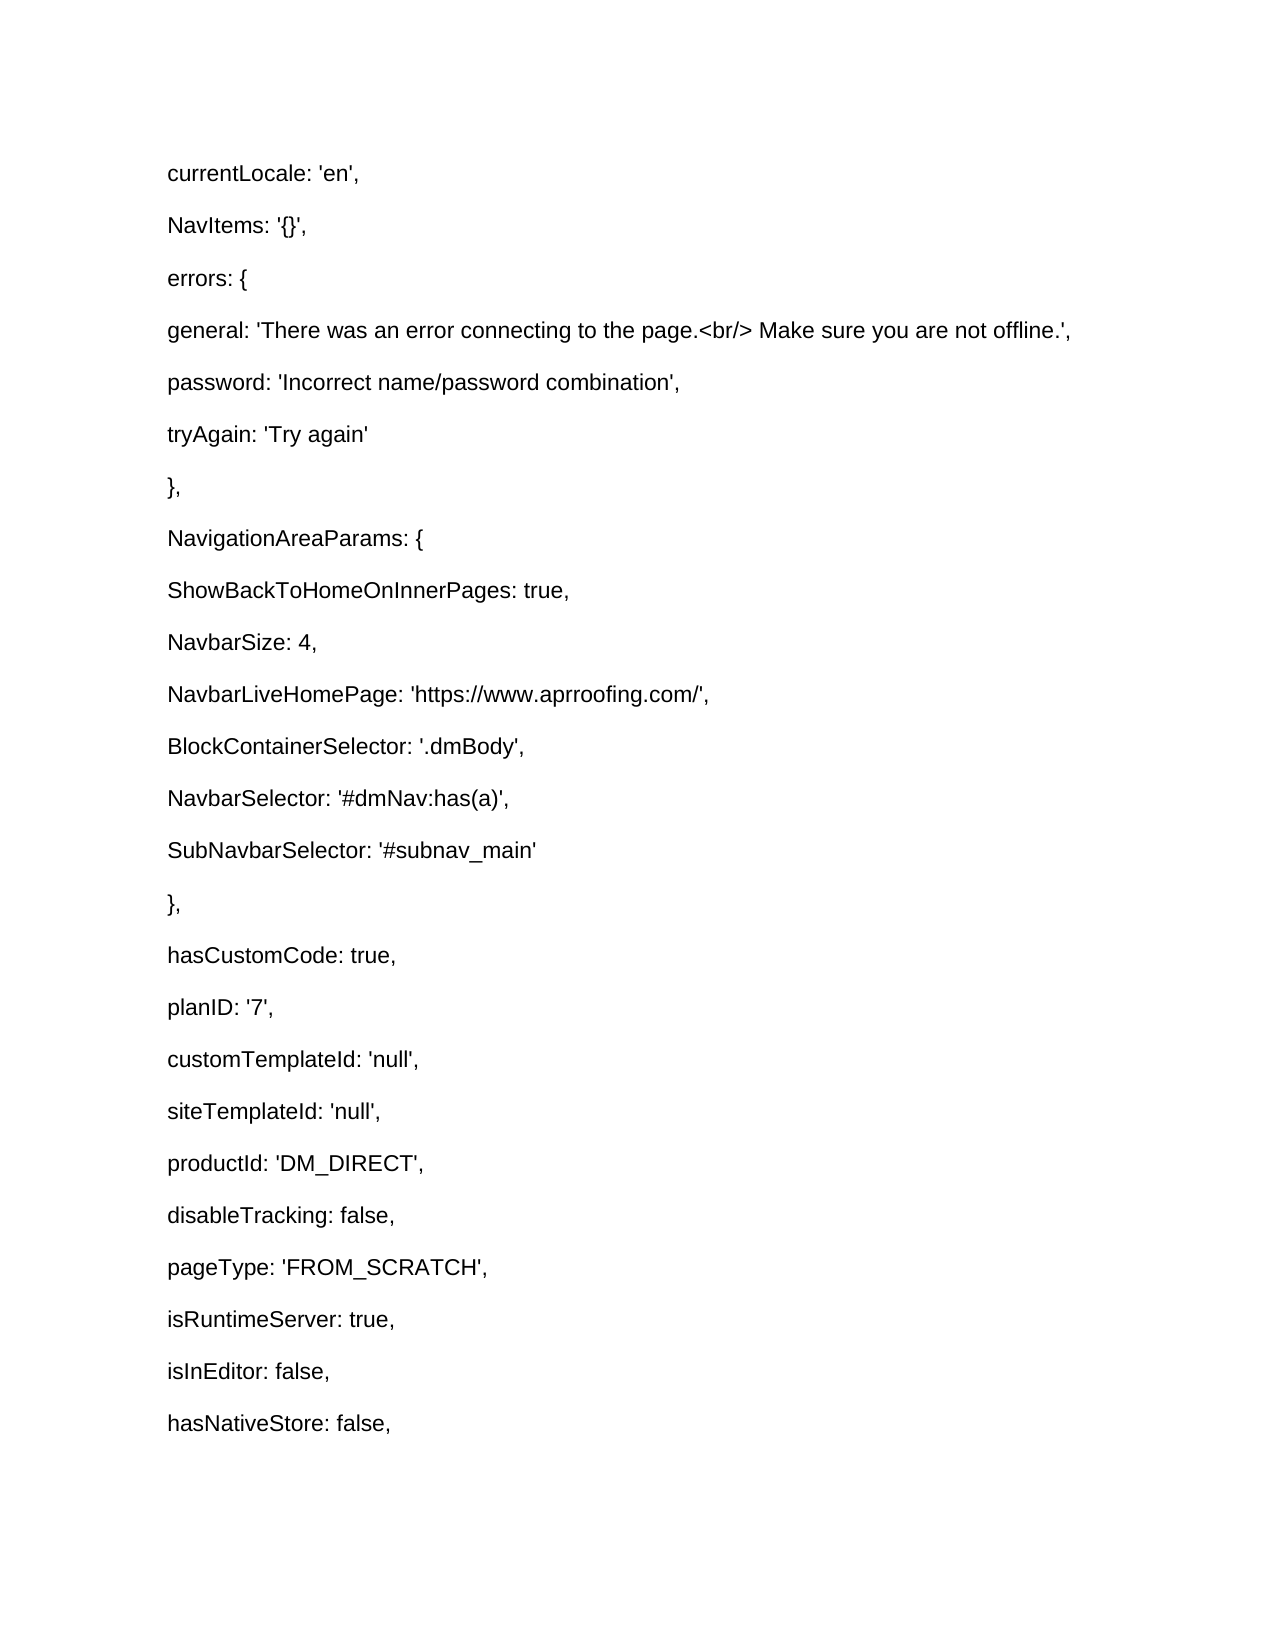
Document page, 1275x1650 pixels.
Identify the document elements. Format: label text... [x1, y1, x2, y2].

table_cell [150, 1244, 157, 1296]
table_cell NavbarSize: 4, [157, 619, 1125, 671]
table_cell hasNativeStore: false, [157, 1400, 1125, 1452]
table_cell currentLocale: 'en', [157, 150, 1125, 202]
table_cell [150, 671, 157, 723]
table_cell [150, 254, 157, 306]
table_cell [150, 1400, 157, 1452]
table_cell NavbarLiveHomePage: 'https://www.aprroofing.com/', [157, 671, 1125, 723]
table_cell hasCustomCode: true, [157, 931, 1125, 983]
table_cell [150, 775, 157, 827]
table_cell planID: '7', [157, 983, 1125, 1035]
table_cell password: 'Incorrect name/password combination', [157, 358, 1125, 410]
table_cell [150, 619, 157, 671]
table_cell [150, 306, 157, 358]
table_cell BlockContainerSelector: '.dmBody', [157, 723, 1125, 775]
table_cell [150, 931, 157, 983]
table_cell NavItems: '{}', [157, 202, 1125, 254]
table_cell [150, 1348, 157, 1400]
table_cell [150, 723, 157, 775]
table_cell ShowBackToHomeOnInnerPages: true, [157, 567, 1125, 619]
table_cell [150, 515, 157, 567]
table_cell pageType: 'FROM_SCRATCH', [157, 1244, 1125, 1296]
table_cell [150, 567, 157, 619]
table_cell [150, 358, 157, 410]
table_cell [150, 1140, 157, 1192]
table_cell isInEditor: false, [157, 1348, 1125, 1400]
table_cell }, [157, 463, 1125, 514]
table_cell [150, 150, 157, 202]
table_cell }, [157, 879, 1125, 931]
table_cell disableTracking: false, [157, 1192, 1125, 1244]
table_cell siteTemplateId: 'null', [157, 1088, 1125, 1139]
table_cell SubNavbarSelector: '#subnav_main' [157, 827, 1125, 879]
table_cell errors: { [157, 254, 1125, 306]
table_cell NavbarSelector: '#dmNav:has(a)', [157, 775, 1125, 827]
table_cell productId: 'DM_DIRECT', [157, 1140, 1125, 1192]
table_cell [150, 1088, 157, 1139]
table_cell general: 'There was an error connecting to the page.<br/> Make sure you are not offline.', [157, 306, 1125, 358]
table_cell [150, 983, 157, 1035]
table_cell [150, 879, 157, 931]
table_cell [150, 1192, 157, 1244]
table_cell [150, 827, 157, 879]
table_cell [150, 463, 157, 514]
table_cell [150, 410, 157, 462]
table_cell NavigationAreaParams: { [157, 515, 1125, 567]
table_cell [150, 1035, 157, 1087]
table_cell customTemplateId: 'null', [157, 1035, 1125, 1087]
table_cell [150, 202, 157, 254]
table_cell isRuntimeServer: true, [157, 1296, 1125, 1348]
table_cell tryAgain: 'Try again' [157, 410, 1125, 462]
table_cell [150, 1296, 157, 1348]
